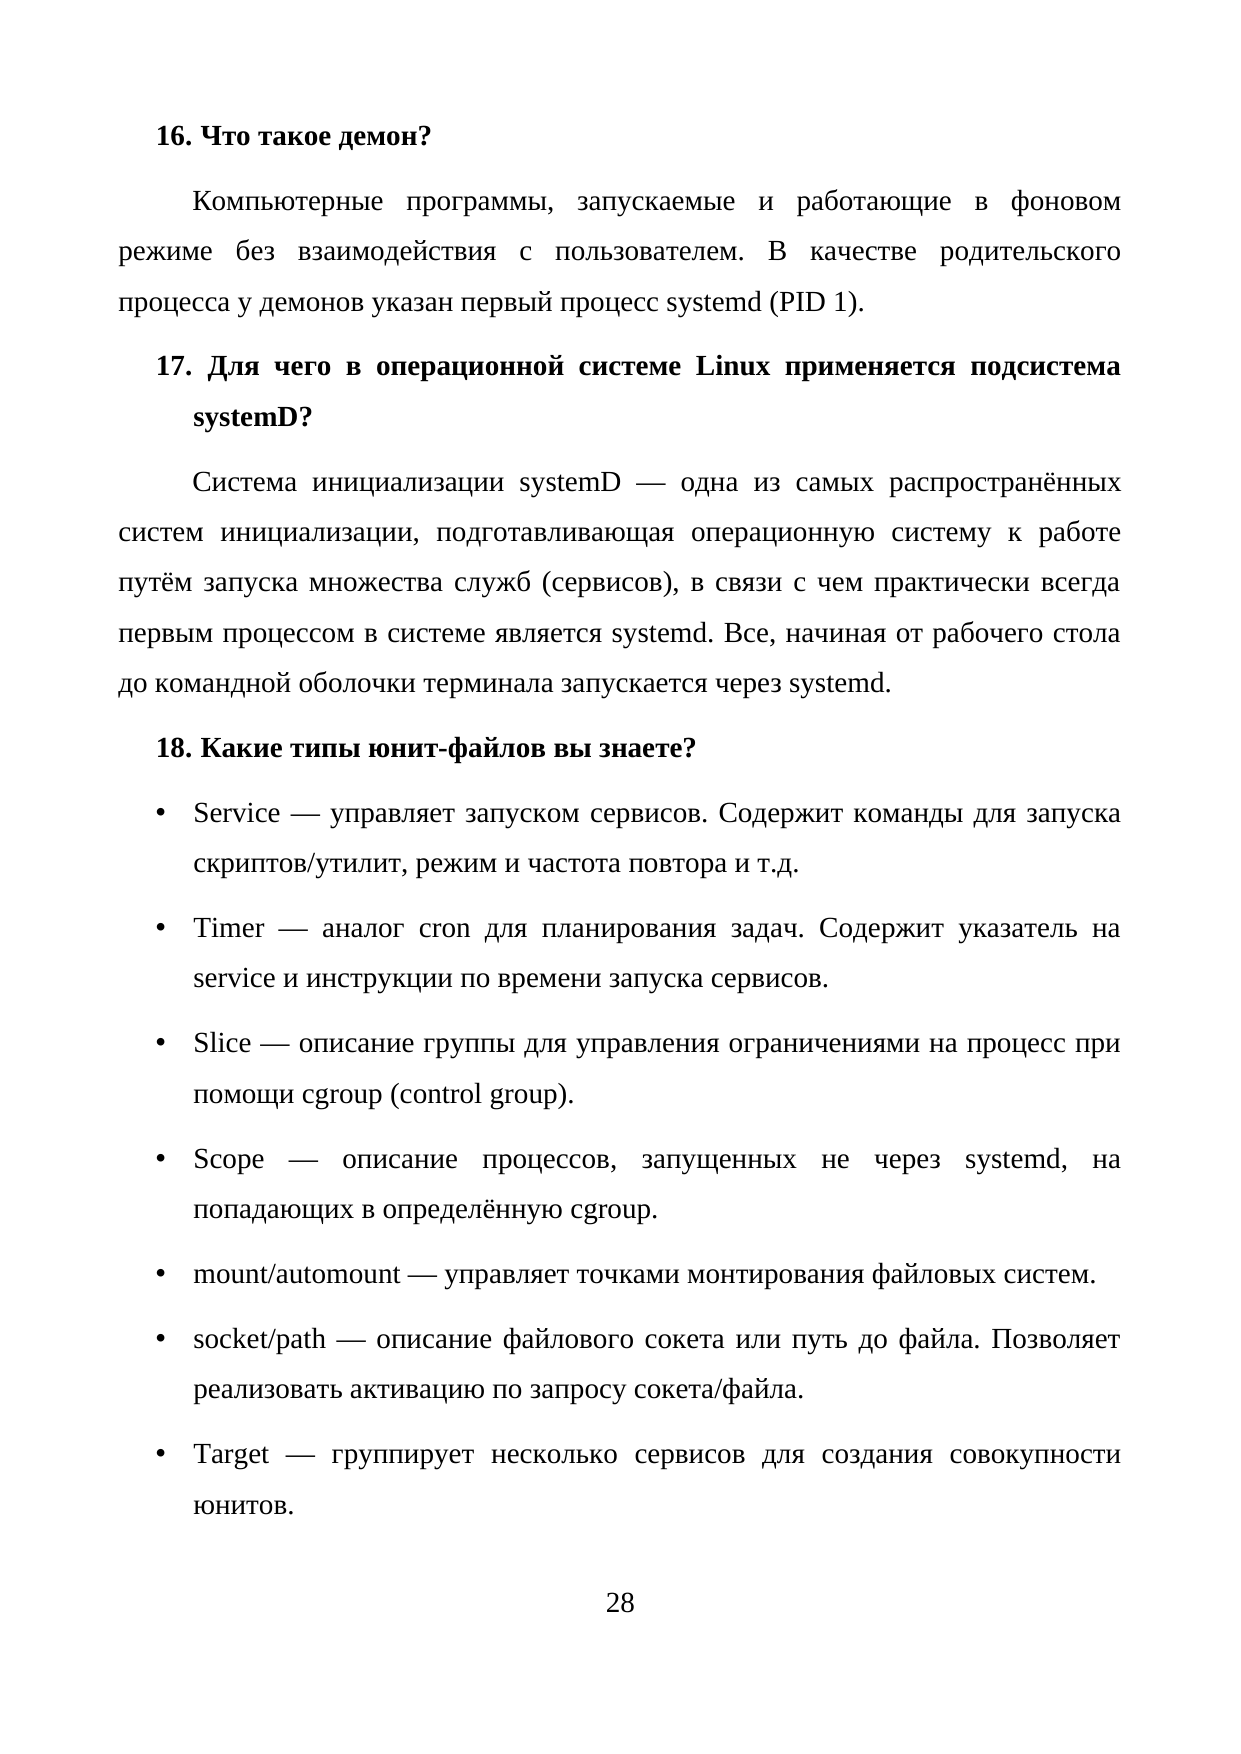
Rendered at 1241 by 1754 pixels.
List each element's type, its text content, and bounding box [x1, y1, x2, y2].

list Timer — аналог cron для планирования задач. Содержит указатель на service и инструкции по времени запуска сервисов. [156, 910, 1122, 994]
list Какие типы юнит-файлов вы знаете? [156, 730, 1122, 763]
list Что такое демон? [156, 118, 1122, 152]
list Slice — описание группы для управления ограничениями на процесс при помощи cgroup (control group). [156, 1025, 1122, 1109]
list Target — группирует несколько сервисов для создания совокупности юнитов. [156, 1436, 1122, 1520]
text Компьютерные программы, запускаемые и работающие в фоновом режиме без взаимодействия с пользователем. В качестве родительского процесса у демонов указан первый процесс systemd (PID 1). [118, 183, 1122, 317]
list Для чего в операционной системе Linux применяется подсистема systemD? [156, 348, 1122, 432]
list Service — управляет запуском сервисов. Содержит команды для запуска скриптов/утилит, режим и частота повтора и т.д. [156, 795, 1122, 879]
list mount/automount — управляет точками монтирования файловых систем. [156, 1256, 1122, 1290]
text Система инициализации systemD — одна из самых распространённых систем инициализации, подготавливающая операционную систему к работе путём запуска множества служб (сервисов), в связи с чем практически всегда первым процессом в системе является systemd. Все, начиная от рабочего стола до командной оболочки терминала запускается через systemd. [118, 464, 1122, 698]
list Scope — описание процессов, запущенных не через systemd, на попадающих в определённую cgroup. [156, 1141, 1122, 1225]
list socket/path — описание файлового сокета или путь до файла. Позволяет реализовать активацию по запросу сокета/файла. [156, 1321, 1122, 1405]
